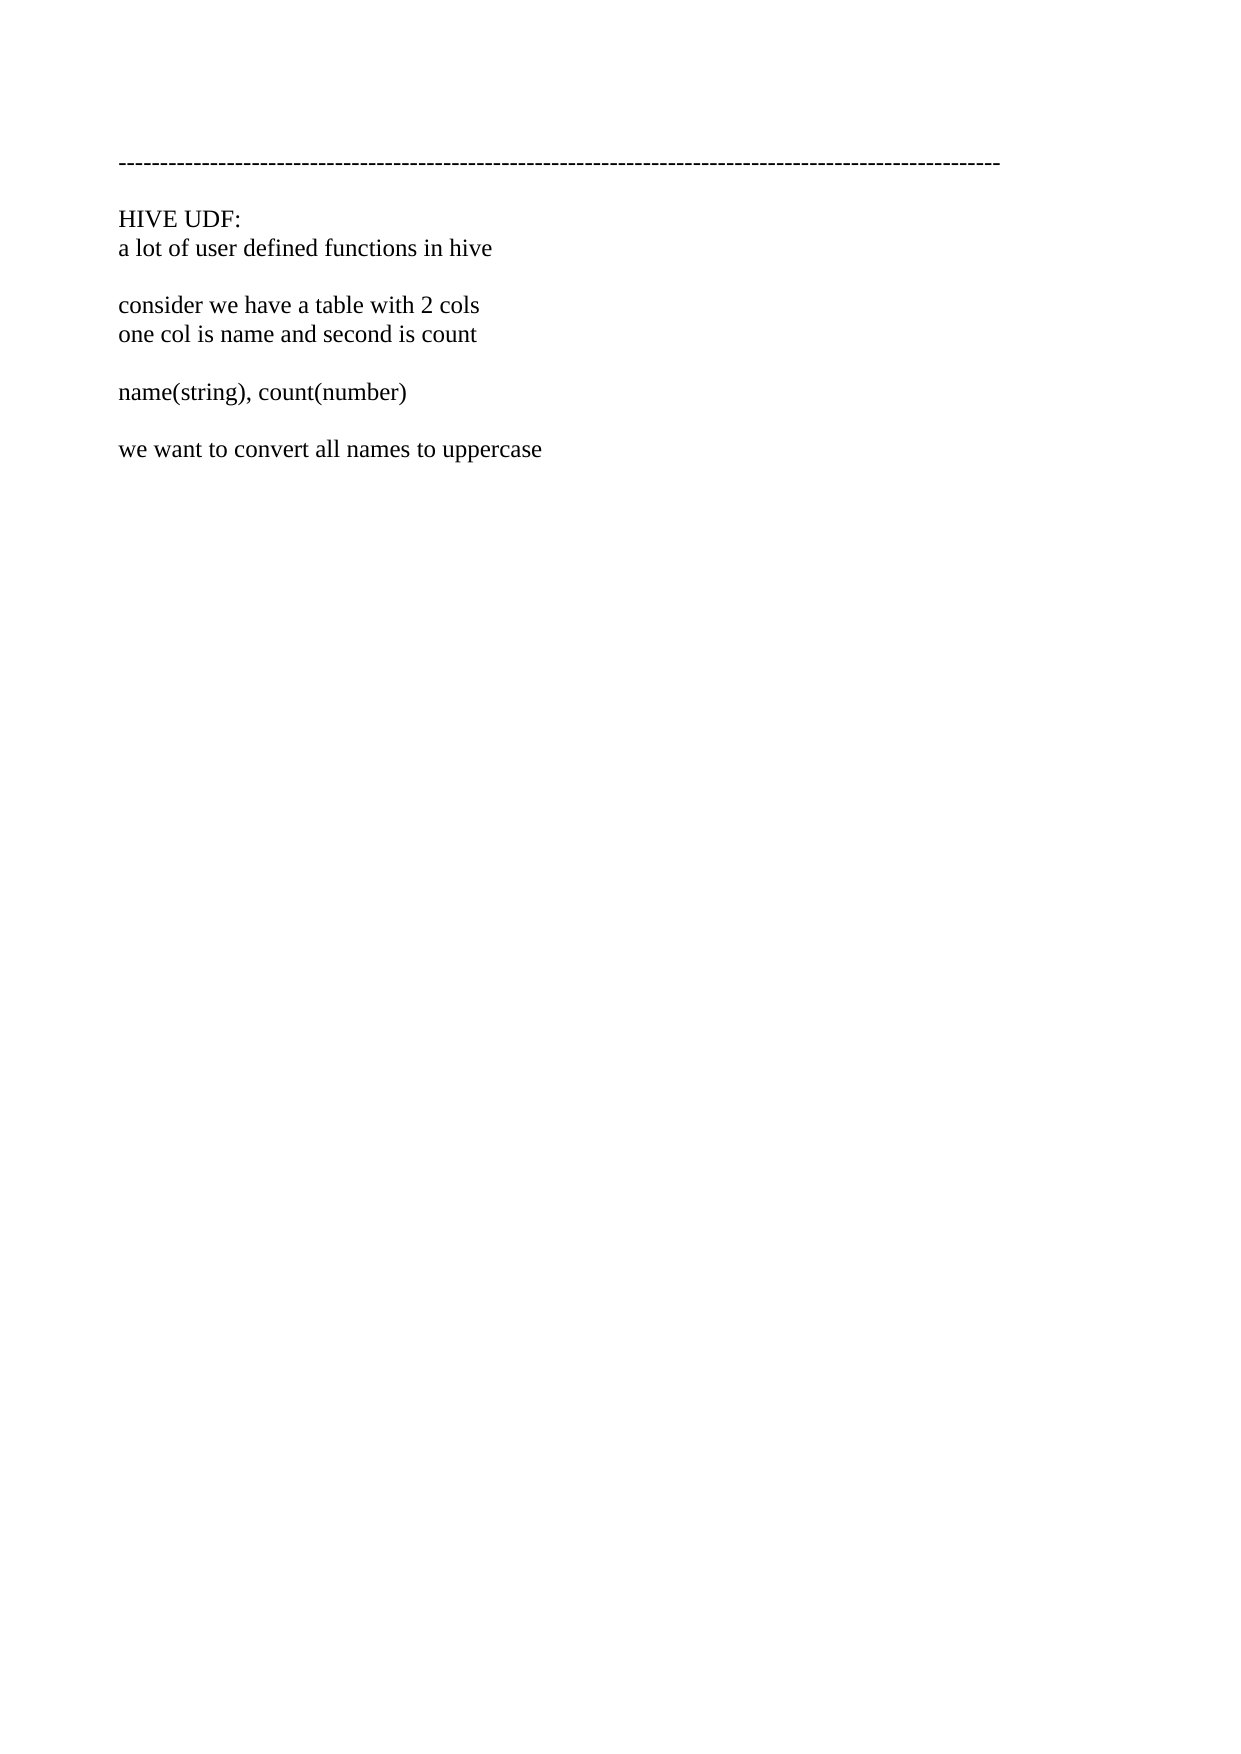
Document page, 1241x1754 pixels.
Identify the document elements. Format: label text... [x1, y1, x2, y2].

text we want to convert all names to uppercase [118, 434, 1122, 463]
text HIVE UDF: [118, 204, 1122, 233]
text name(string), count(number) [118, 377, 1122, 406]
text a lot of user defined functions in hive [118, 233, 1122, 262]
text consider we have a table with 2 cols [118, 291, 1122, 319]
text ---------------------------------------------------------------------------------------------------------- [118, 147, 1122, 176]
text one col is name and second is count [118, 319, 1122, 348]
